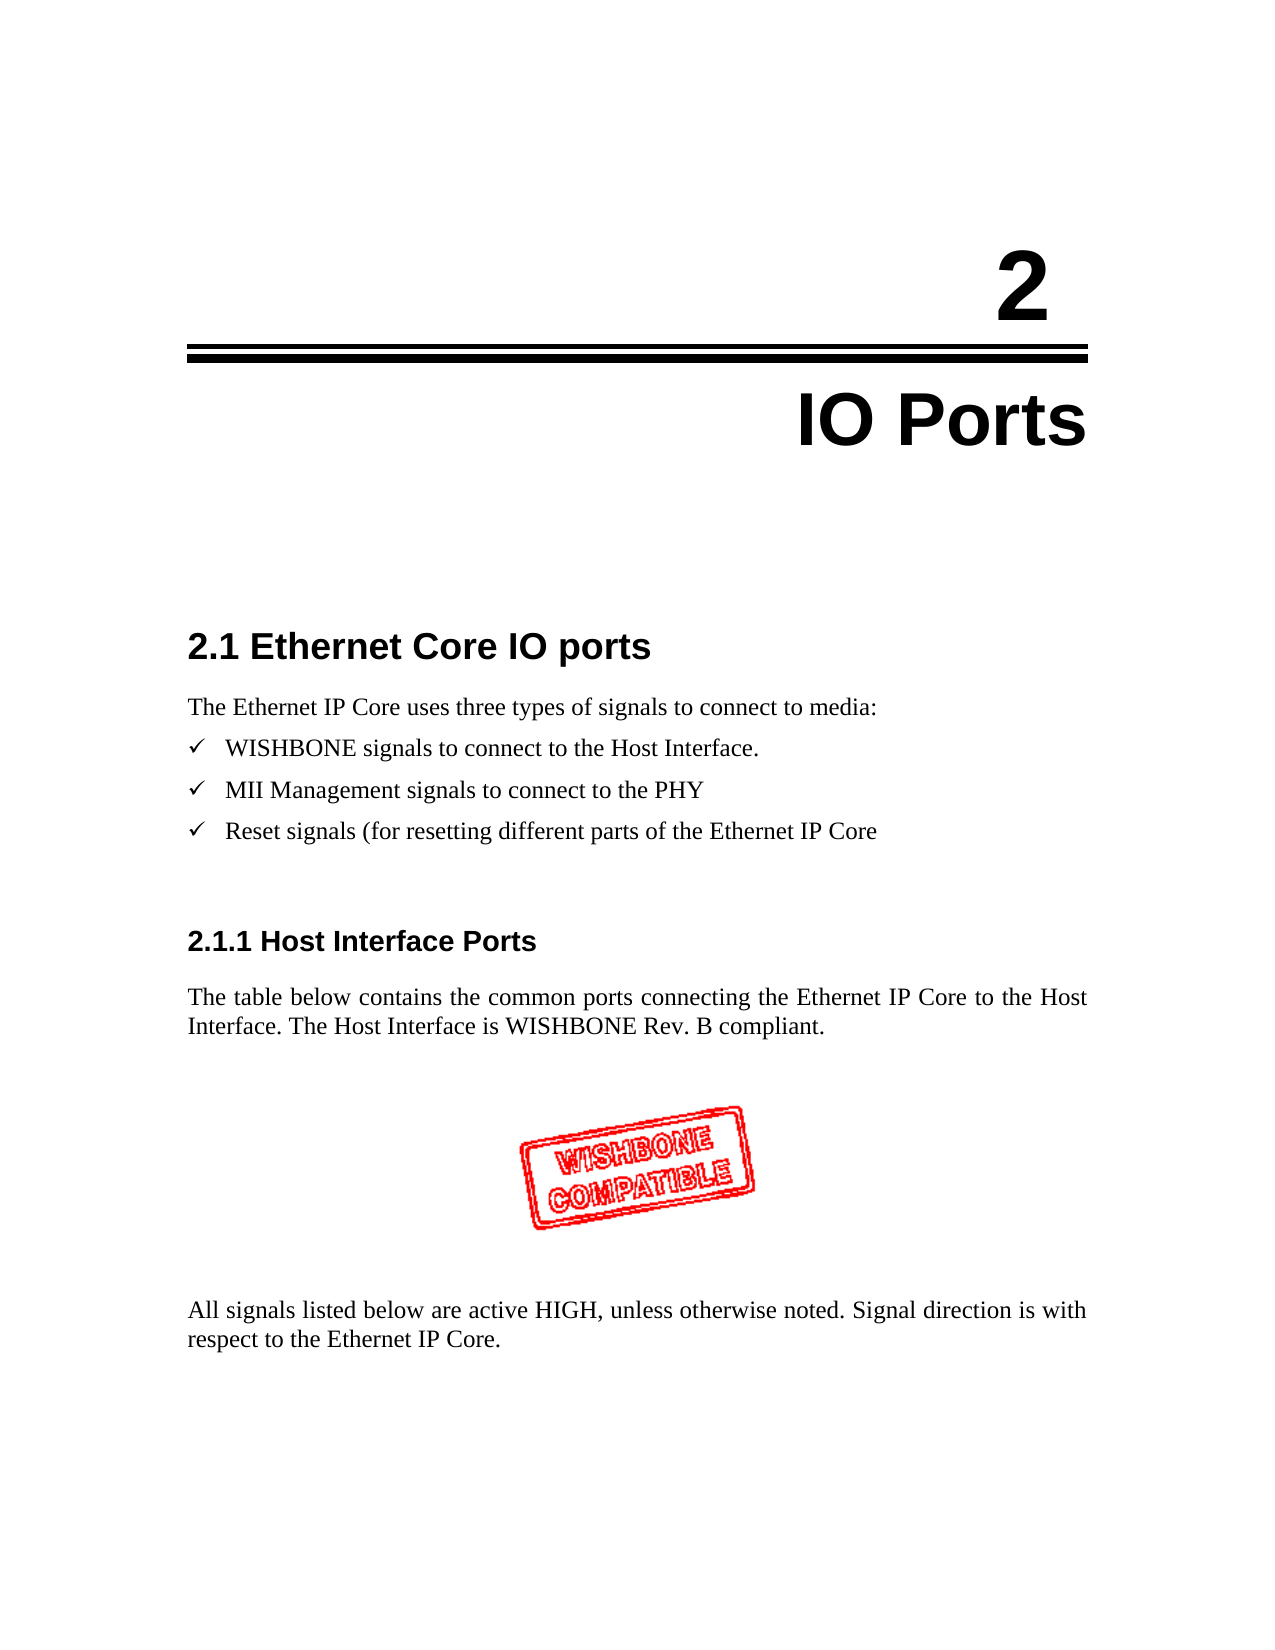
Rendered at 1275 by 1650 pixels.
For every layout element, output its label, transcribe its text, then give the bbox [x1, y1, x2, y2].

subtitle 2.1 Ethernet Core IO ports [187, 624, 1088, 667]
text All signals listed below are active HIGH, unless otherwise noted. Signal direction is with respect to the Ethernet IP Core. [187, 1296, 1088, 1353]
text The Ethernet IP Core uses three types of signals to connect to media: [187, 692, 1088, 721]
subtitle IO Ports [187, 375, 1088, 462]
picture [513, 1102, 762, 1233]
list MII Management signals to connect to the PHY [187, 775, 1088, 803]
list Reset signals (for resetting different parts of the Ethernet IP Core [187, 816, 1088, 845]
text The table below contains the common ports connecting the Ethernet IP Core to the Host Interface. The Host Interface is WISHBONE Rev. B compliant. [187, 982, 1088, 1039]
list WISHBONE signals to connect to the Host Interface. [187, 733, 1088, 762]
subtitle 2.1.1 Host Interface Ports [187, 923, 1088, 957]
